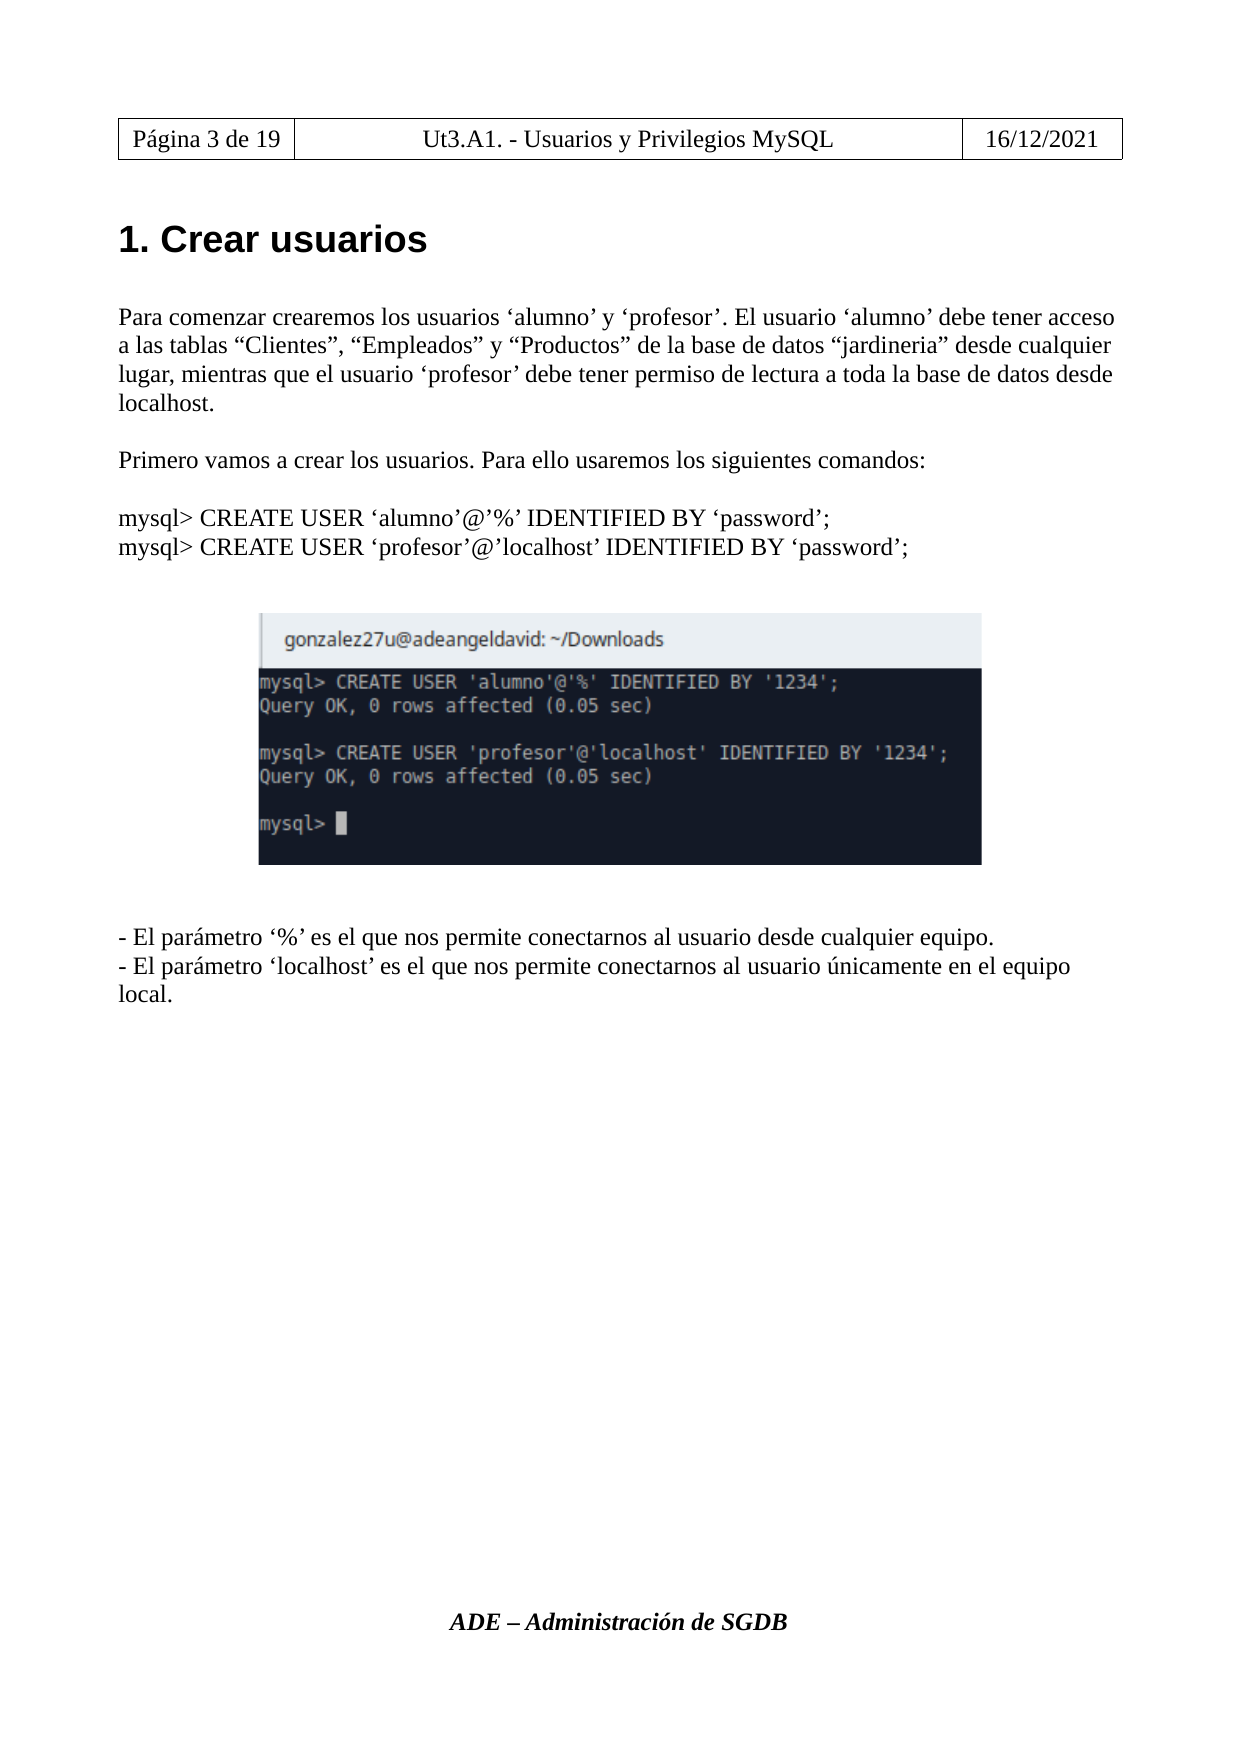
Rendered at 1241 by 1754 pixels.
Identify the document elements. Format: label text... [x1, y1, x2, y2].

text mysql> CREATE USER ‘alumno’@’%’ IDENTIFIED BY ‘password’; [118, 503, 1122, 532]
text - El parámetro ‘%’ es el que nos permite conectarnos al usuario desde cualquier equipo. [118, 922, 1122, 951]
text mysql> CREATE USER ‘profesor’@’localhost’ IDENTIFIED BY ‘password’; [118, 532, 1122, 560]
text Primero vamos a crear los usuarios. Para ello usaremos los siguientes comandos: [118, 445, 1122, 474]
subtitle 1. Crear usuarios [118, 217, 1122, 260]
picture [258, 613, 982, 865]
text Para comenzar crearemos los usuarios ‘alumno’ y ‘profesor’. El usuario ‘alumno’ debe tener acceso a las tablas “Clientes”, “Empleados” y “Productos” de la base de datos “jardineria” desde cualquier lugar, mientras que el usuario ‘profesor’ debe tener permiso de lectura a toda la base de datos desde localhost. [118, 302, 1122, 417]
text - El parámetro ‘localhost’ es el que nos permite conectarnos al usuario únicamente en el equipo local. [118, 951, 1122, 1008]
